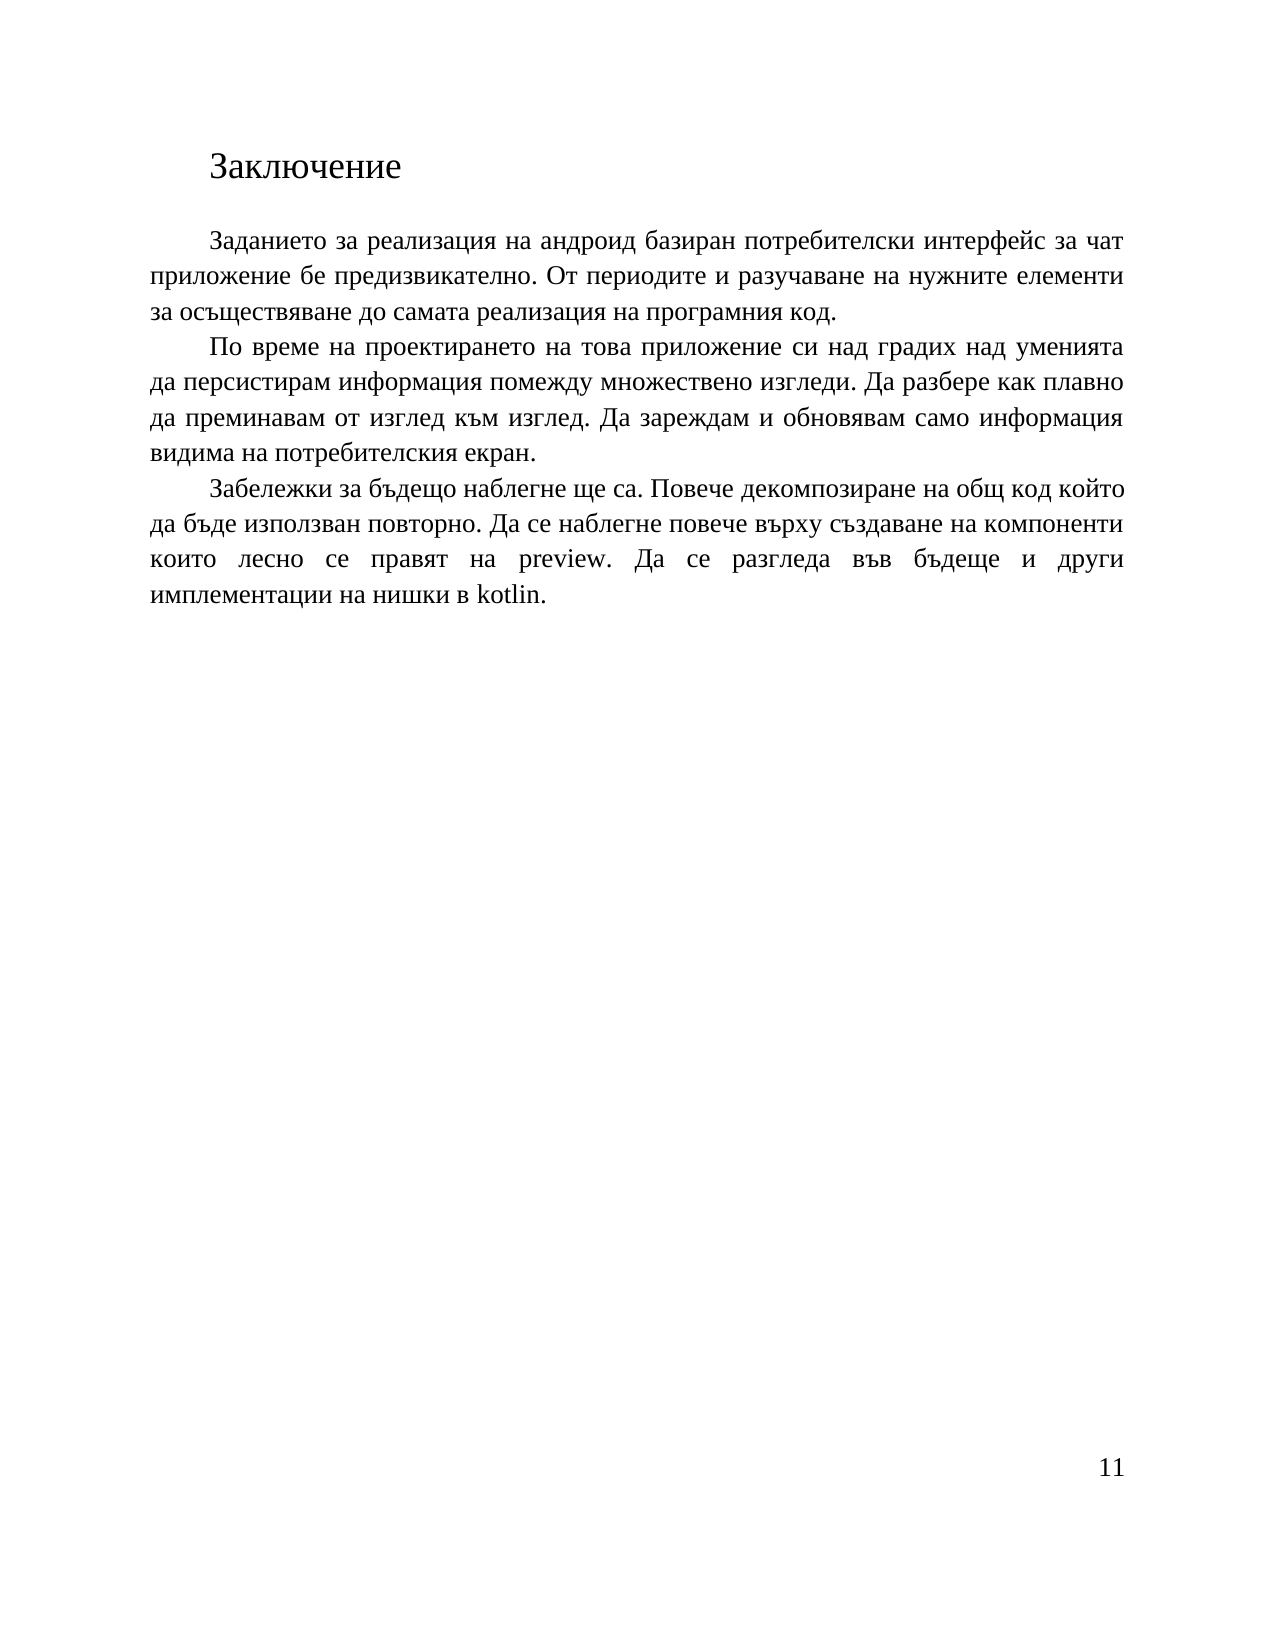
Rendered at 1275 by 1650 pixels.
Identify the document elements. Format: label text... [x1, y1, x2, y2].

text Заданието за реализация на андроид базиран потребителски интерфейс за чат приложение бе предизвикателно. От периодите и разучаване на нужните елементи за осъществяване до самата реализация на програмния код. [150, 221, 1125, 327]
text По време на проектирането на това приложение си над градих над уменията да персистирам информация помежду множествено изгледи. Да разбере как плавно да преминавам от изглед към изглед. Да зареждам и обновявам само информация видима на потребителския екран. [150, 327, 1125, 469]
subtitle Заключение [150, 150, 1125, 185]
text Забележки за бъдещо наблегне ще са. Повече дeкомпозиране на общ код който да бъде използван повторно. Да се наблегне повече върху създаване на компоненти които лесно се правят на preview. Да се разгледа във бъдеще и други имплементации на нишки в kotlin. [150, 469, 1125, 610]
